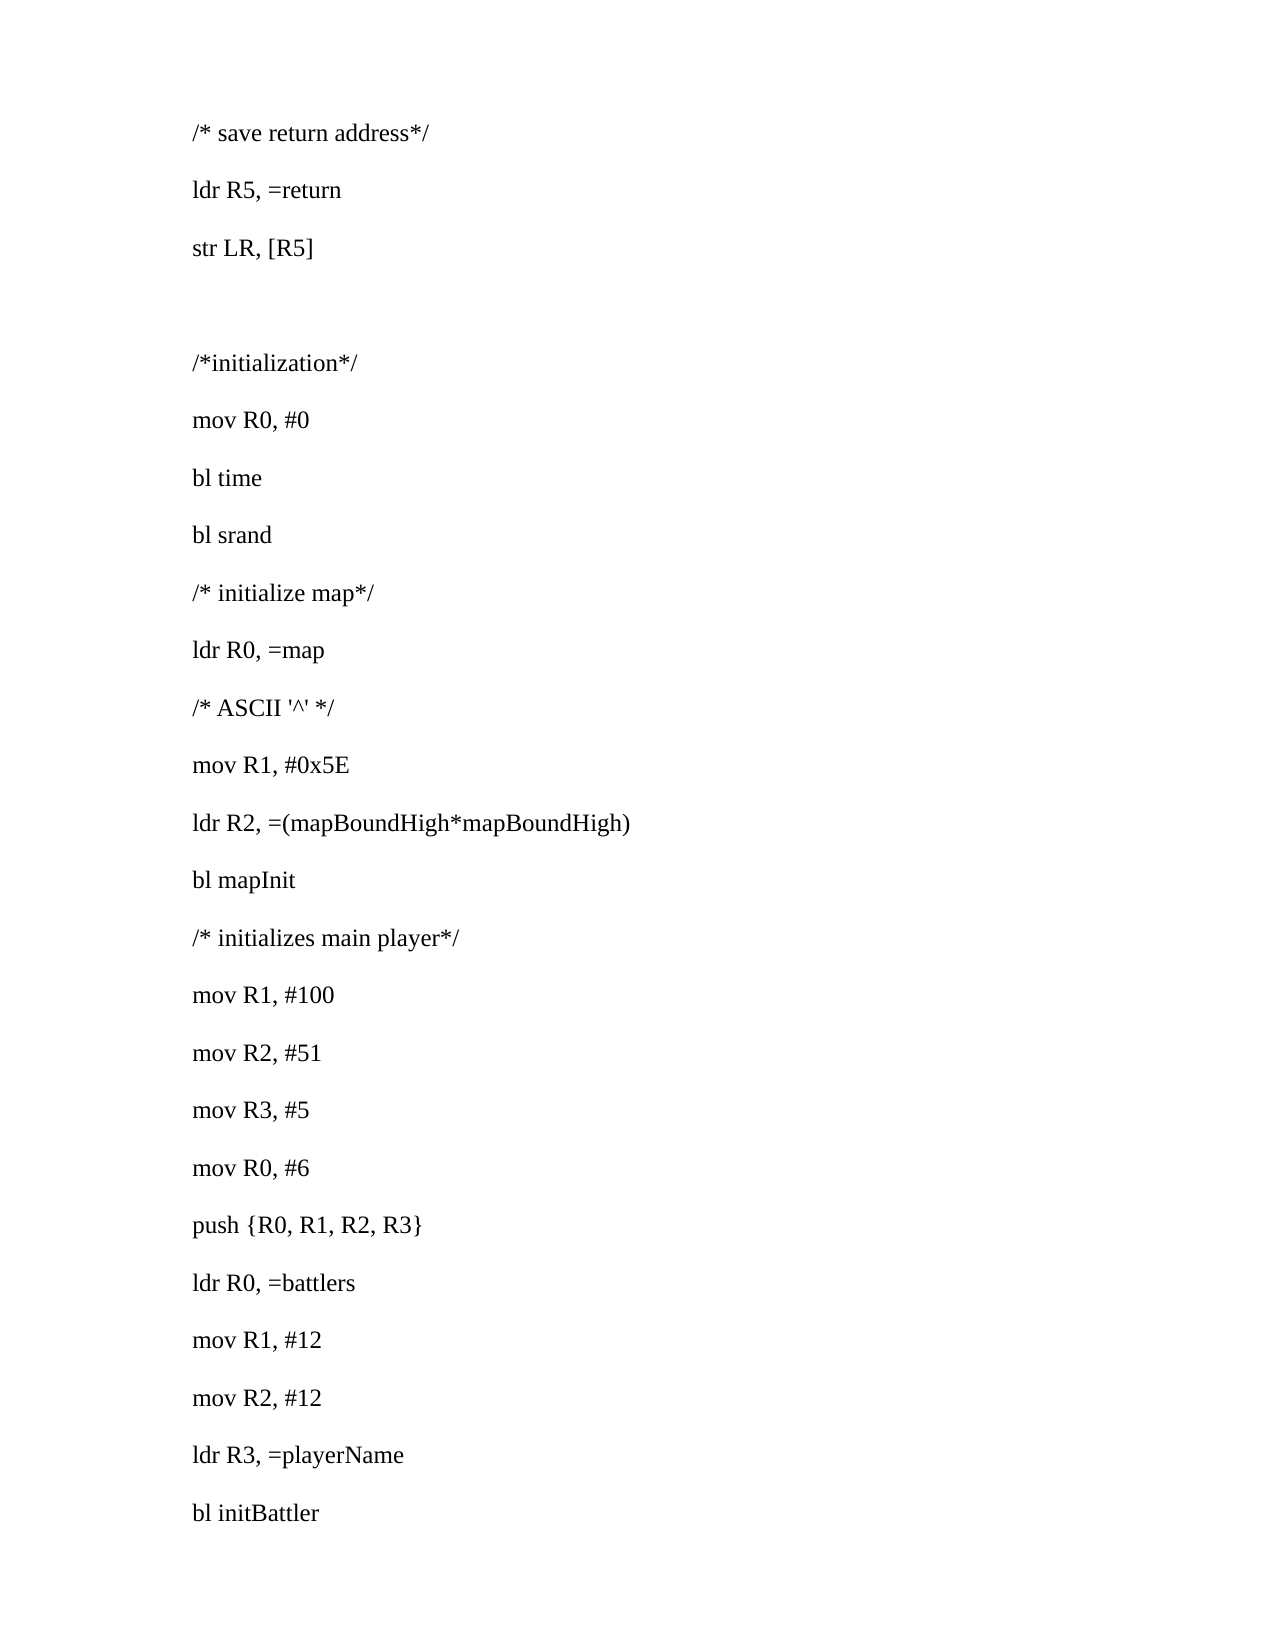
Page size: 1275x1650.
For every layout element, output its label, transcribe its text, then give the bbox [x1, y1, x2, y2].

text ldr R2, =(mapBoundHigh*mapBoundHigh) [118, 808, 1157, 837]
text ldr R0, =map [118, 636, 1157, 664]
text bl time [118, 463, 1157, 492]
text mov R2, #12 [118, 1383, 1157, 1412]
text /* initializes main player*/ [118, 923, 1157, 952]
text /*initialization*/ [118, 348, 1157, 377]
text str LR, [R5] [118, 233, 1157, 262]
text bl srand [118, 521, 1157, 549]
text ldr R5, =return [118, 176, 1157, 204]
text /* initialize map*/ [118, 578, 1157, 607]
text mov R2, #51 [118, 1038, 1157, 1067]
text ldr R0, =battlers [118, 1268, 1157, 1297]
text push {R0, R1, R2, R3} [118, 1211, 1157, 1239]
text bl mapInit [118, 866, 1157, 894]
text mov R0, #0 [118, 406, 1157, 434]
text mov R3, #5 [118, 1096, 1157, 1124]
text mov R1, #0x5E [118, 751, 1157, 779]
text bl initBattler [118, 1498, 1157, 1527]
text mov R0, #6 [118, 1153, 1157, 1182]
text mov R1, #12 [118, 1326, 1157, 1354]
text /* ASCII '^' */ [118, 693, 1157, 722]
text /* save return address*/ [118, 118, 1157, 147]
text ldr R3, =playerName [118, 1441, 1157, 1469]
text mov R1, #100 [118, 981, 1157, 1009]
